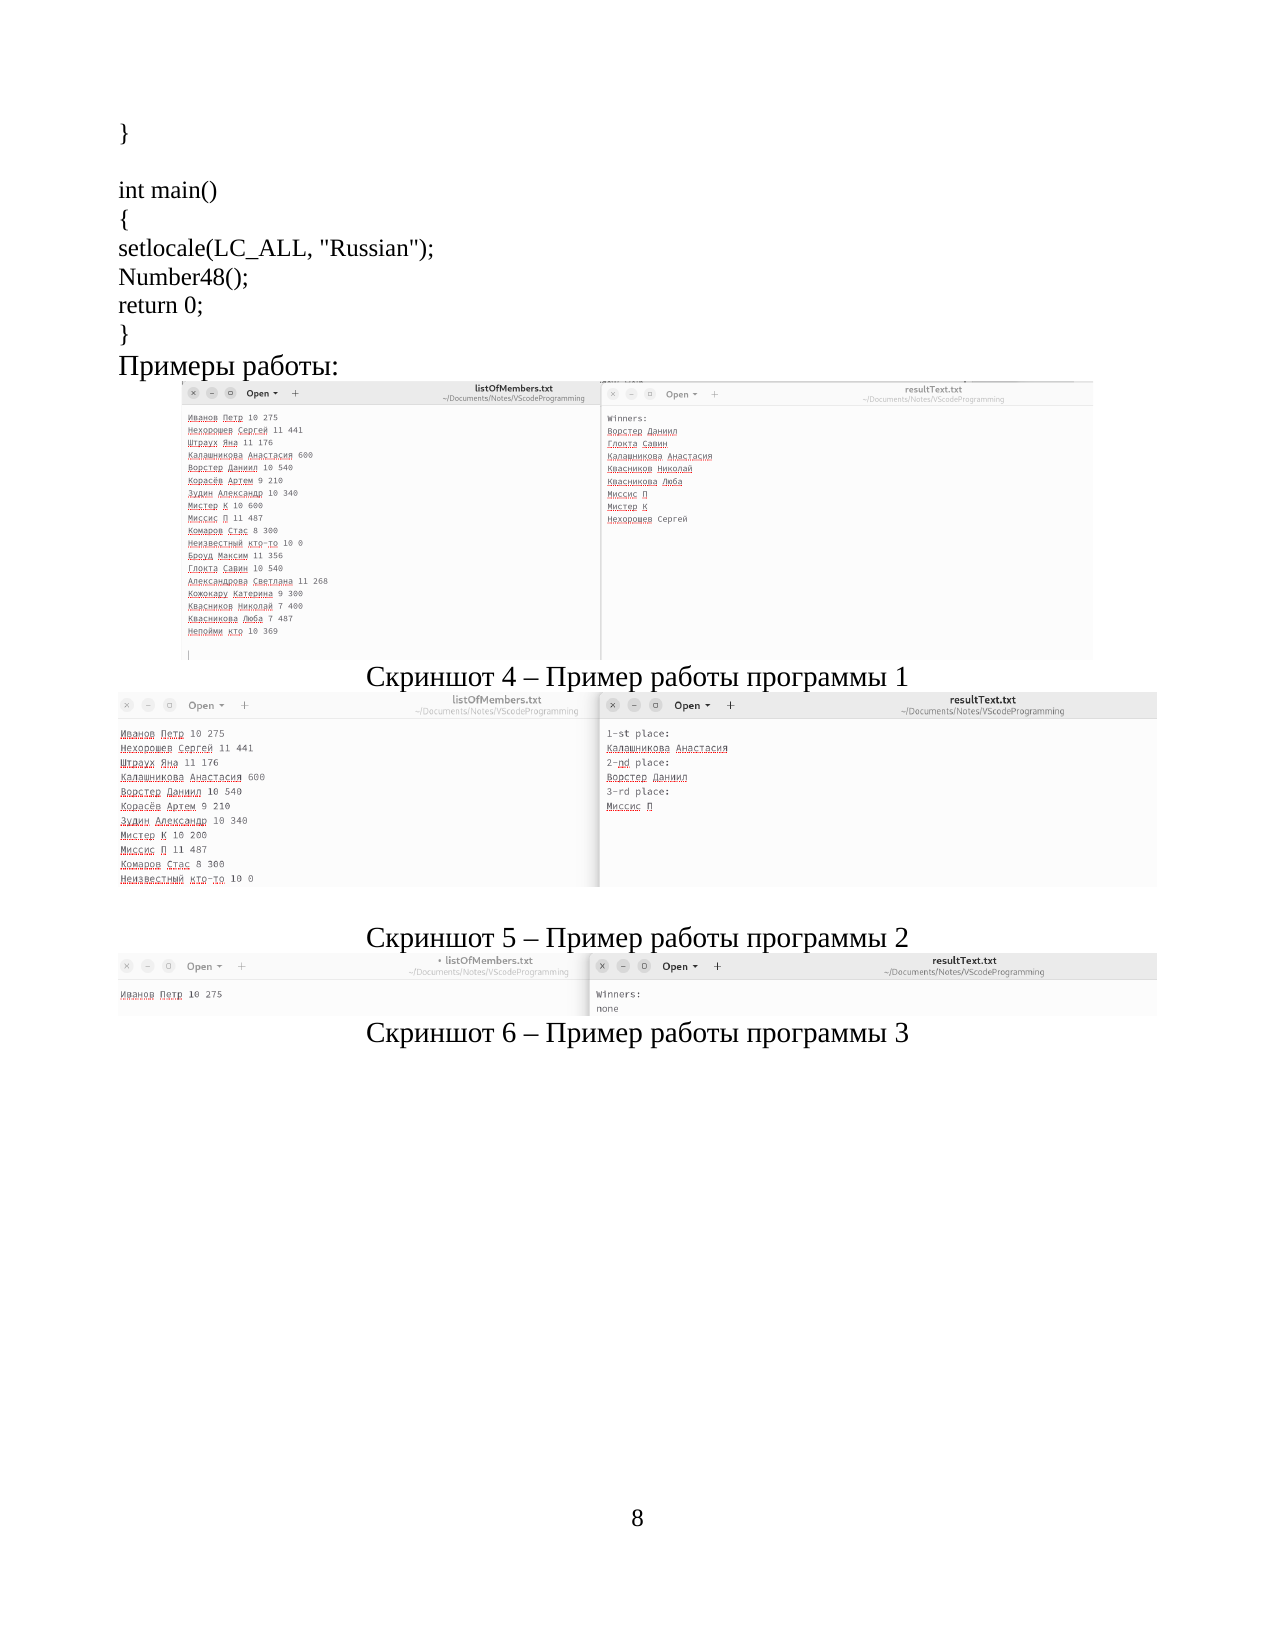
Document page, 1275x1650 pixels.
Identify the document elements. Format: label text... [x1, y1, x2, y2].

picture [118, 953, 1157, 1016]
text setlocale(LC_ALL, "Russian"); [118, 233, 1157, 262]
text Скриншот 6 – Пример работы программы 3 [118, 1016, 1157, 1049]
picture [181, 381, 1094, 660]
text } [118, 118, 1157, 147]
text int main() [118, 176, 1157, 204]
text return 0; [118, 291, 1157, 319]
text Number48(); [118, 262, 1157, 291]
text { [118, 204, 1157, 233]
picture [118, 692, 1157, 887]
text Скриншот 5 – Пример работы программы 2 [118, 920, 1157, 953]
text } [118, 319, 1157, 348]
text Примеры работы: [118, 348, 1157, 382]
text Скриншот 4 – Пример работы программы 1 [118, 382, 1157, 692]
